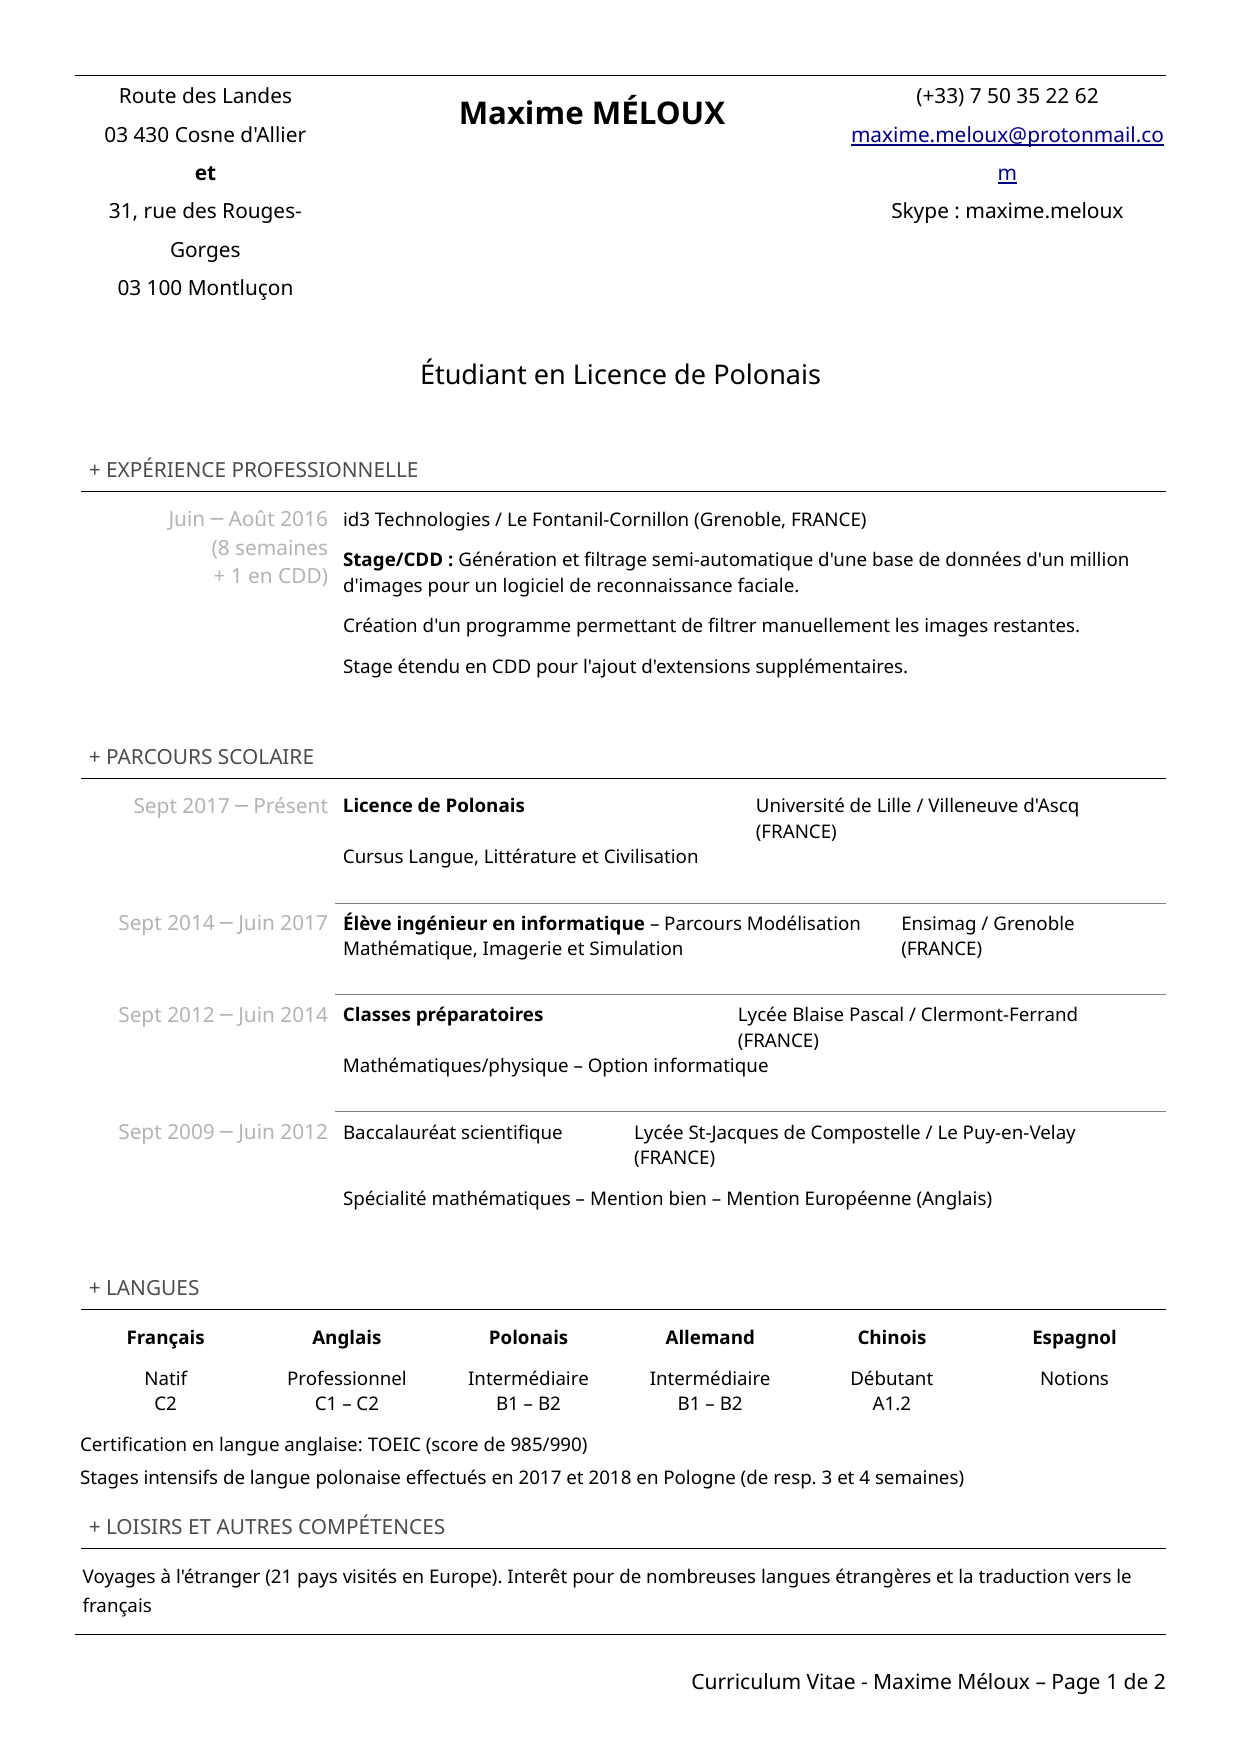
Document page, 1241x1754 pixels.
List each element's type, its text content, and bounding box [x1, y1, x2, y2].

table_cell Anglais Professionnel C1 – C2 [256, 1317, 437, 1424]
table_cell Sept 2012 ─ Juin 2014 [75, 994, 335, 1111]
table_cell Sept 2017 ─ Présent [75, 785, 335, 902]
table_cell Français Natif C2 [75, 1317, 256, 1424]
table_cell Certification en langue anglaise: TOEIC (score de 985/990) Stages intensifs de langue polonaise effectués en 2017 et 2018 en Pologne (de resp. 3 et 4 semaines) [75, 1424, 1166, 1497]
table_header (+33) 7 50 35 22 62 maxime.meloux@protonmail.com Skype : maxime.meloux [848, 76, 1166, 322]
table_cell Mathématiques/physique – Option informatique [335, 1053, 1166, 1111]
table_cell Voyages à l'étranger (21 pays visités en Europe). Interêt pour de nombreuses langues étrangères et la traduction vers le français [75, 1556, 1166, 1633]
table_cell Étudiant en Licence de Polonais [75, 322, 1166, 440]
table_cell Spécialité mathématiques – Mention bien – Mention Européenne (Anglais) [335, 1177, 1166, 1258]
table_cell Juin ─ Août 2016 (8 semaines + 1 en CDD) [75, 499, 335, 727]
table_cell Chinois Débutant A1.2 [801, 1317, 982, 1424]
table_header Maxime MÉLOUX [335, 76, 848, 322]
table_cell Allemand Intermédiaire B1 – B2 [619, 1317, 801, 1424]
table_cell + EXPÉRIENCE PROFESSIONNELLE [75, 440, 1166, 499]
table_header Lycée St-Jacques de Compostelle / Le Puy-en-Velay (FRANCE) [626, 1112, 1166, 1177]
table_header Université de Lille / Villeneuve d'Ascq (FRANCE) [748, 785, 1166, 844]
table_header Route des Landes 03 430 Cosne d'Allier et 31, rue des Rouges-Gorges 03 100 Montluçon [75, 76, 335, 322]
table_cell Espagnol Notions [983, 1317, 1166, 1424]
table_header Lycée Blaise Pascal / Clermont-Ferrand (FRANCE) [730, 995, 1166, 1053]
table_cell + LANGUES [75, 1259, 1166, 1317]
table_cell + LOISIRS ET AUTRES COMPÉTENCES [75, 1497, 1166, 1556]
table_cell Polonais Intermédiaire B1 – B2 [438, 1317, 619, 1424]
table_header Classes préparatoires [335, 995, 730, 1053]
table_cell Sept 2009 ─ Juin 2012 [75, 1111, 335, 1258]
table_cell Cursus Langue, Littérature et Civilisation [335, 844, 1166, 902]
table_cell + PARCOURS SCOLAIRE [75, 727, 1166, 785]
table_header Ensimag / Grenoble (FRANCE) [894, 904, 1166, 994]
table_cell Sept 2014 ─ Juin 2017 [75, 903, 335, 994]
table_header Baccalauréat scientifique [335, 1112, 626, 1177]
table_header Élève ingénieur en informatique – Parcours Modélisation Mathématique, Imagerie et Simulation [335, 904, 893, 994]
table_cell id3 Technologies / Le Fontanil-Cornillon (Grenoble, FRANCE) Stage/CDD : Génération et filtrage semi-automatique d'une base de données d'un million d'images pour un logiciel de reconnaissance faciale. Création d'un programme permettant de filtrer manuellement les images restantes. Stage étendu en CDD pour l'ajout d'extensions supplémentaires. [335, 499, 1166, 727]
table_header Licence de Polonais [335, 785, 748, 844]
